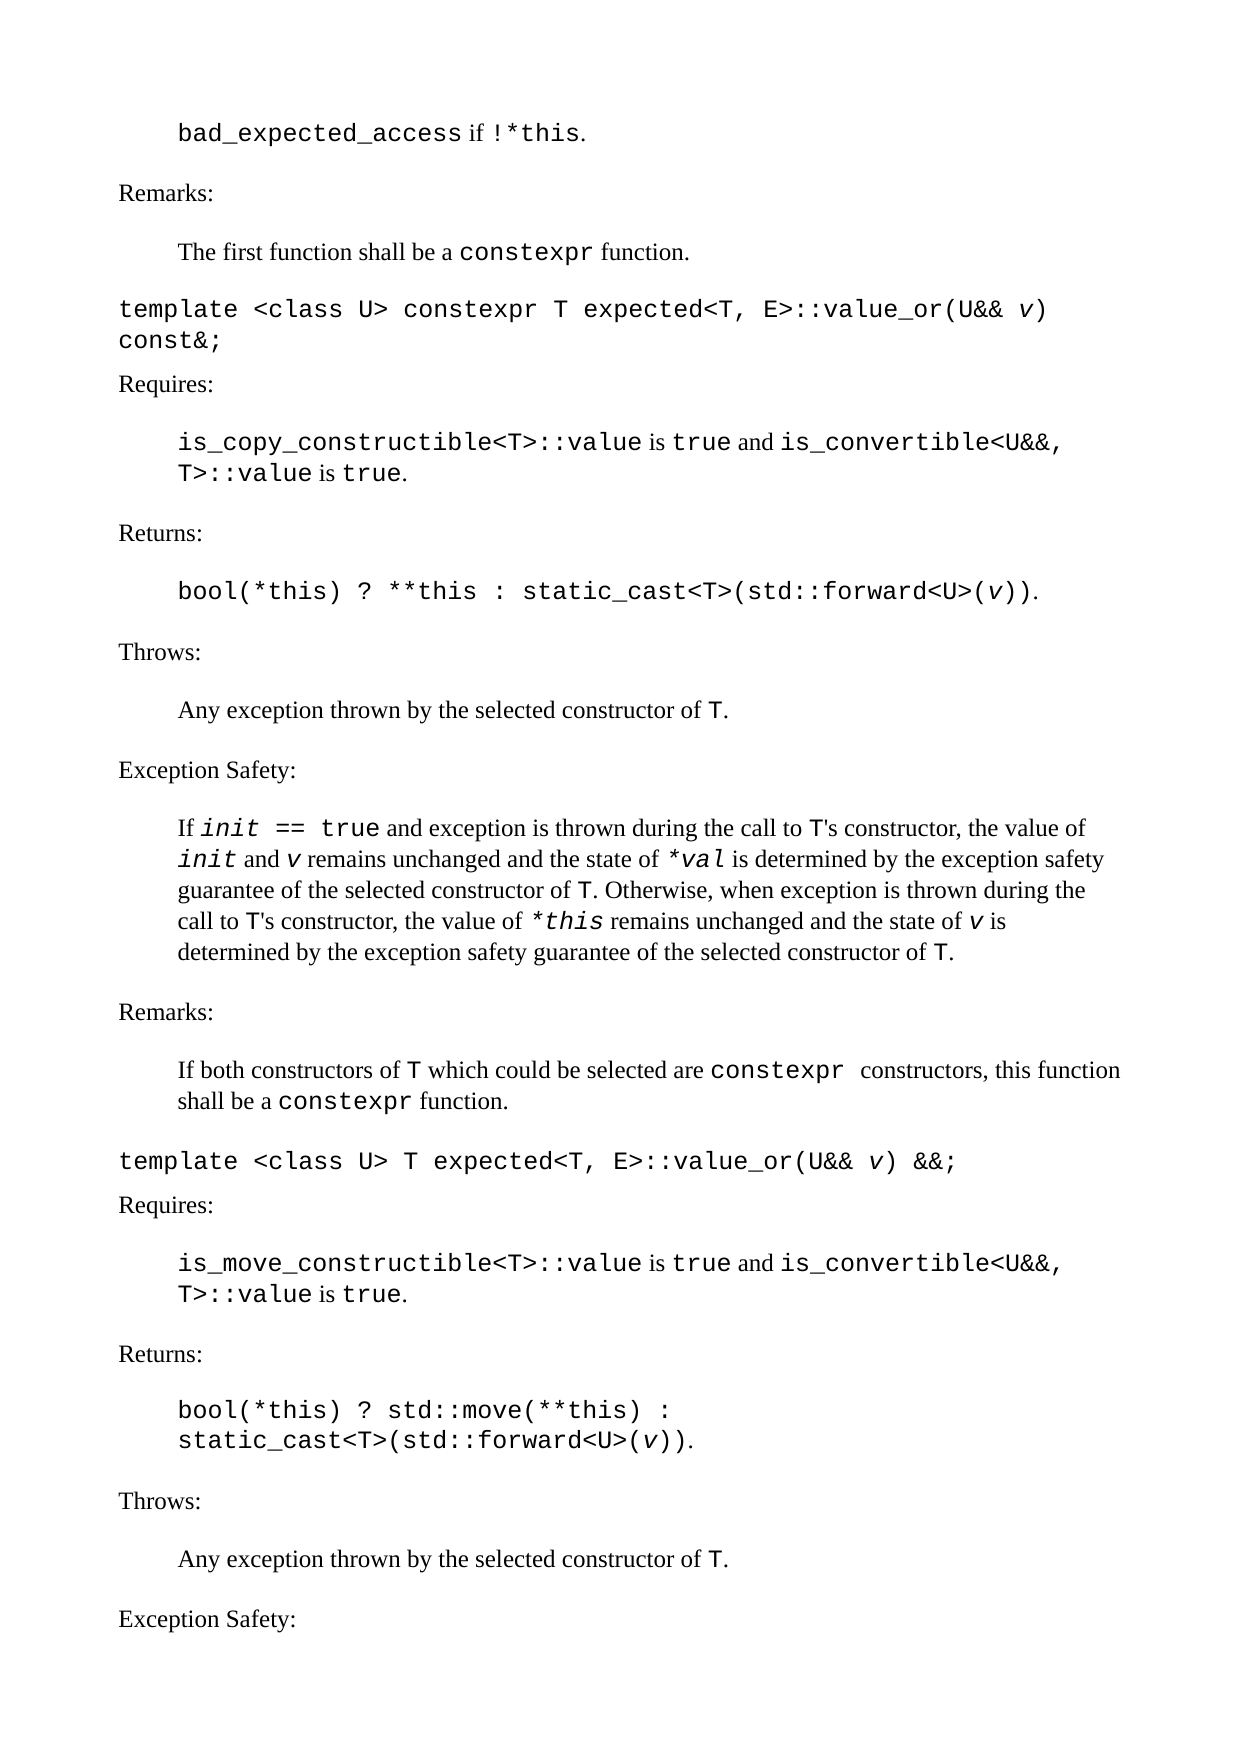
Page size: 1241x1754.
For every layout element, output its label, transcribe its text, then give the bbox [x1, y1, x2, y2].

subtitle Returns: [118, 518, 1122, 547]
list The first function shall be a constexpr function. [177, 237, 1122, 267]
text template <class U> T expected<T, E>::value_or(U&& v) &&; [118, 1146, 1122, 1177]
list If both constructors of T which could be selected are constexpr constructors, this function shall be a constexpr function. [177, 1055, 1122, 1117]
list is_copy_constructible<T>::value is true and is_convertible<U&&, T>::value is true. [177, 427, 1122, 488]
list bool(*this) ? **this : static_cast<T>(std::forward<U>(v)). [177, 576, 1122, 607]
list bad_expected_access if !*this. [177, 118, 1122, 149]
subtitle Exception Safety: [118, 755, 1122, 784]
subtitle Returns: [118, 1339, 1122, 1368]
subtitle Throws: [118, 1486, 1122, 1515]
subtitle Remarks: [118, 997, 1122, 1026]
list If init == true and exception is thrown during the call to T's constructor, the value of init and v remains unchanged and the state of *val is determined by the exception safety guarantee of the selected constructor of T. Otherwise, when exception is thrown during the call to T's constructor, the value of *this remains unchanged and the state of v is determined by the exception safety guarantee of the selected constructor of T. [177, 813, 1122, 967]
list bool(*this) ? std::move(**this) : static_cast<T>(std::forward<U>(v)). [177, 1397, 1122, 1456]
list Any exception thrown by the selected constructor of T. [177, 1544, 1122, 1575]
text template <class U> constexpr T expected<T, E>::value_or(U&& v) const&; [118, 297, 1122, 356]
subtitle Throws: [118, 637, 1122, 665]
subtitle Requires: [118, 369, 1122, 397]
subtitle Requires: [118, 1190, 1122, 1218]
subtitle Remarks: [118, 178, 1122, 207]
list Any exception thrown by the selected constructor of T. [177, 695, 1122, 726]
list is_move_constructible<T>::value is true and is_convertible<U&&, T>::value is true. [177, 1248, 1122, 1309]
subtitle Exception Safety: [118, 1604, 1122, 1633]
